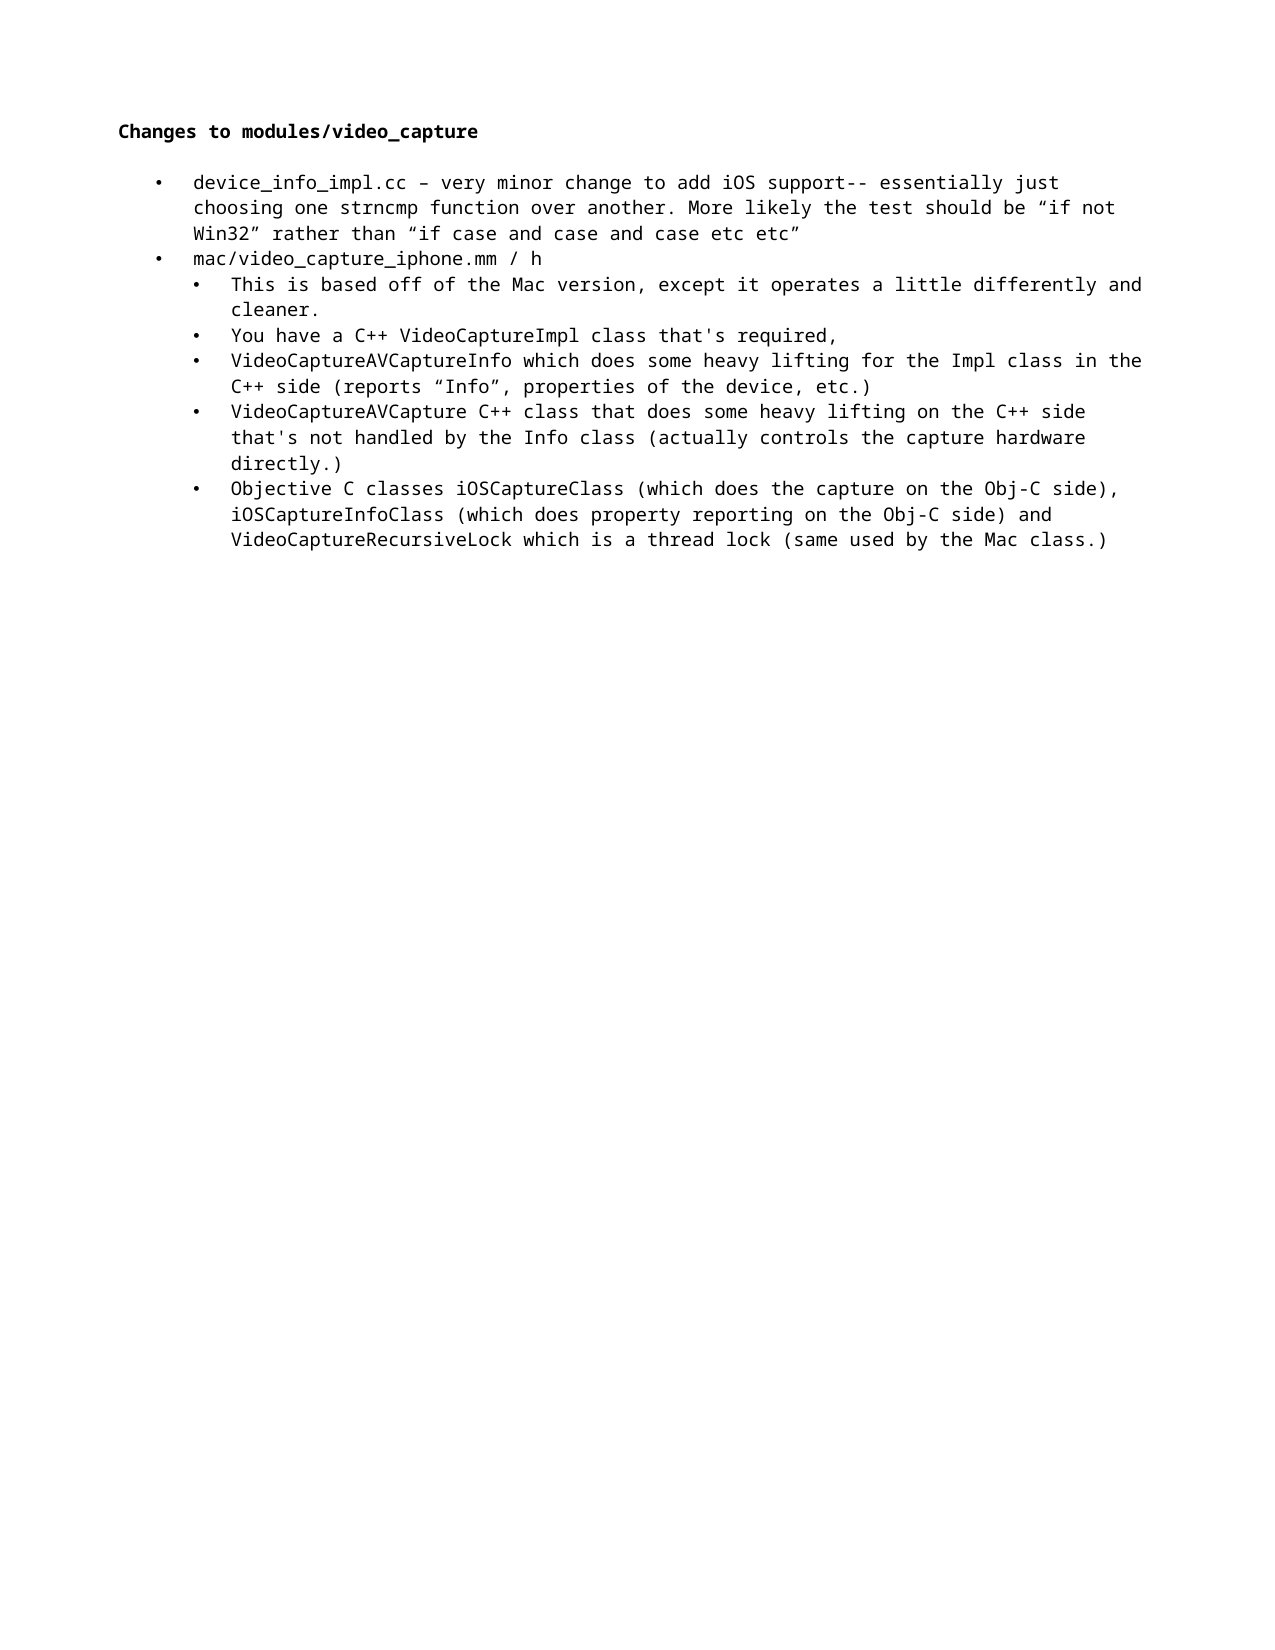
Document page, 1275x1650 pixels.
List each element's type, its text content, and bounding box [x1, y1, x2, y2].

list This is based off of the Mac version, except it operates a little differently and cleaner. [193, 271, 1157, 322]
list Objective C classes iOSCaptureClass (which does the capture on the Obj-C side), iOSCaptureInfoClass (which does property reporting on the Obj-C side) and VideoCaptureRecursiveLock which is a thread lock (same used by the Mac class.) [193, 475, 1157, 552]
list device_info_impl.cc – very minor change to add iOS support-- essentially just choosing one strncmp function over another. More likely the test should be “if not Win32” rather than “if case and case and case etc etc” [156, 169, 1157, 246]
list mac/video_capture_iphone.mm / h [156, 246, 1157, 271]
list You have a C++ VideoCaptureImpl class that's required, [193, 322, 1157, 348]
list VideoCaptureAVCapture C++ class that does some heavy lifting on the C++ side that's not handled by the Info class (actually controls the capture hardware directly.) [193, 399, 1157, 475]
list VideoCaptureAVCaptureInfo which does some heavy lifting for the Impl class in the C++ side (reports “Info”, properties of the device, etc.) [193, 348, 1157, 399]
text Changes to modules/video_capture [118, 118, 1157, 144]
